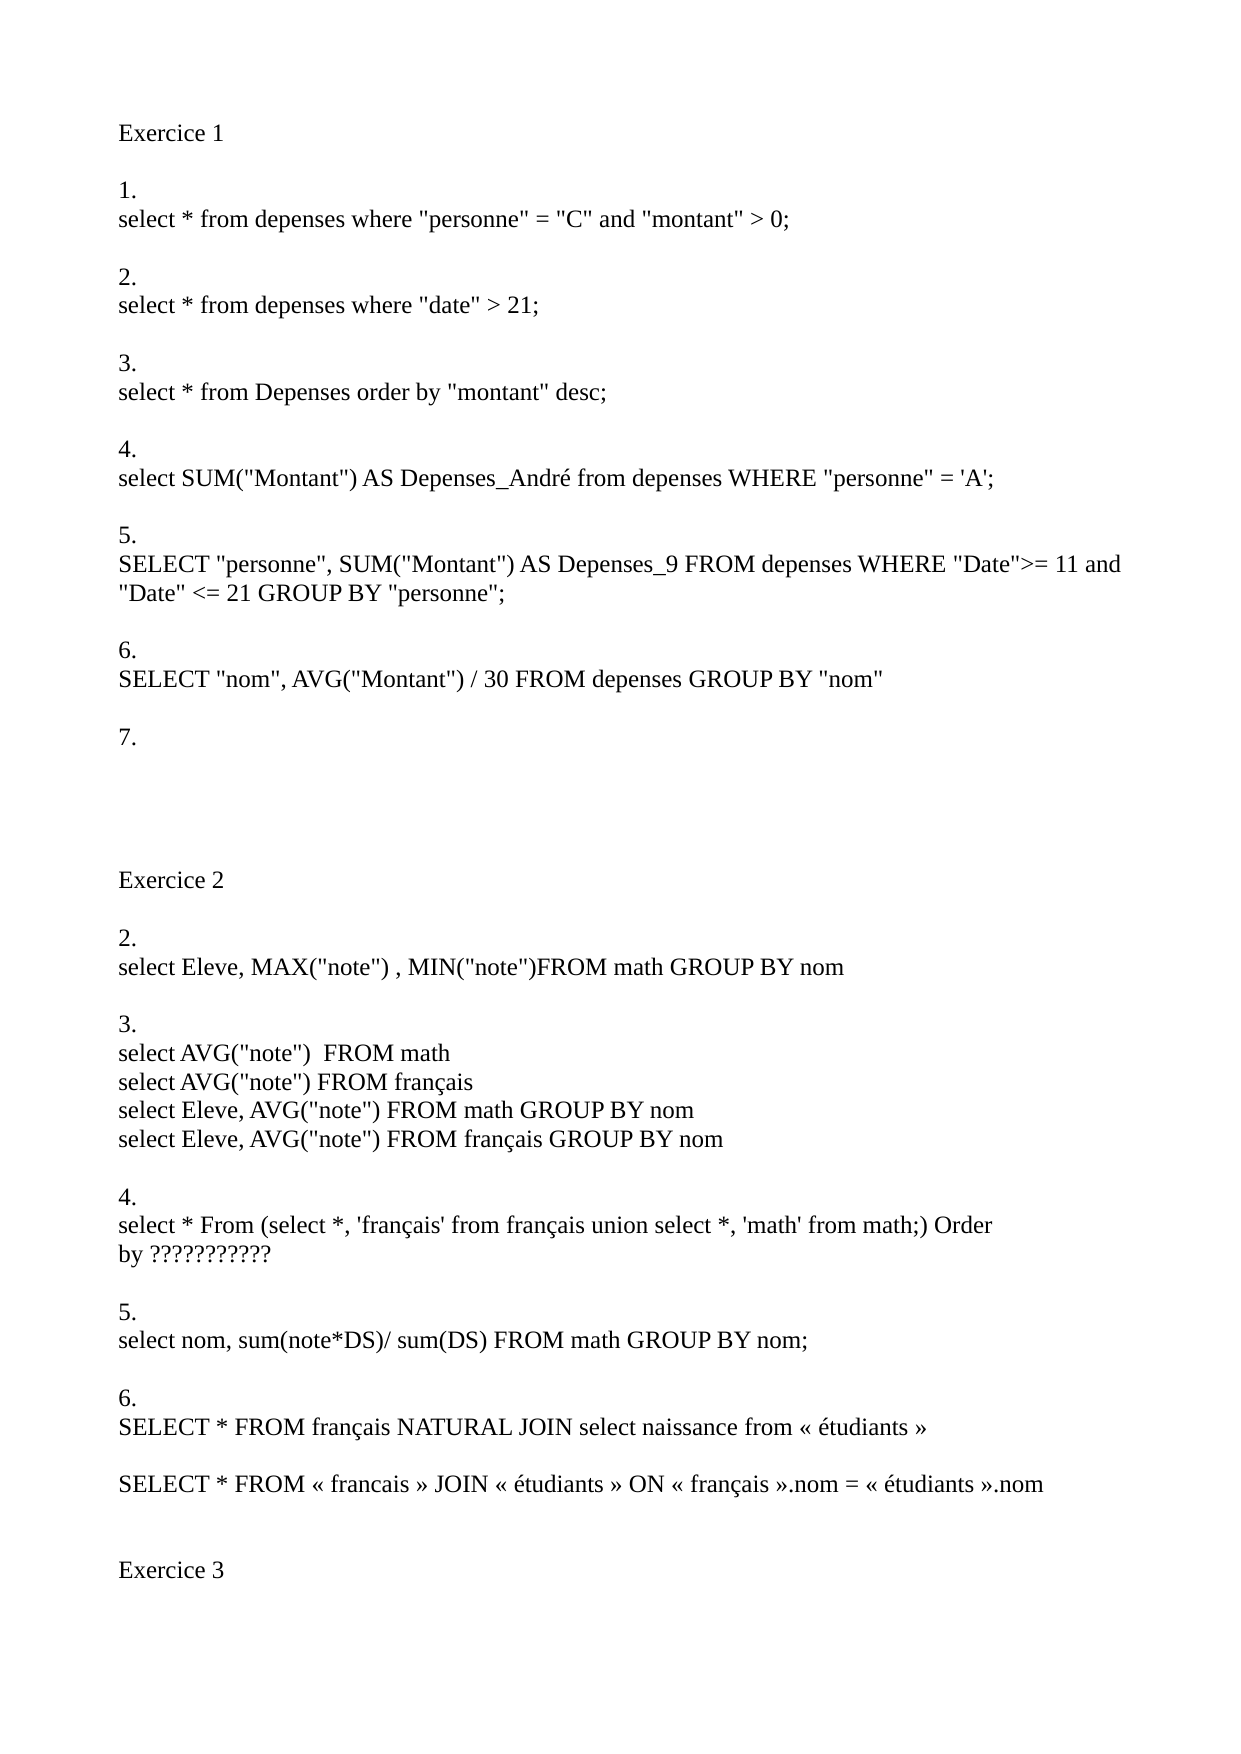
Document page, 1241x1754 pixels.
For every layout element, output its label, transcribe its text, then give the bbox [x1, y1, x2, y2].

text SELECT * FROM français NATURAL JOIN select naissance from « étudiants » [118, 1412, 1122, 1441]
text 6. [118, 636, 1122, 664]
text 4. [118, 434, 1122, 463]
text select Eleve, AVG("note") FROM math GROUP BY nom [118, 1096, 1122, 1124]
text select * From (select *, 'français' from français union select *, 'math' from math;) Order by ??????????? [118, 1211, 1122, 1268]
text 1. [118, 176, 1122, 204]
text Exercice 1 [118, 118, 1122, 147]
text Exercice 2 [118, 866, 1122, 894]
text select nom, sum(note*DS)/ sum(DS) FROM math GROUP BY nom; [118, 1326, 1122, 1354]
text 2. [118, 923, 1122, 952]
text select SUM("Montant") AS Depenses_André from depenses WHERE "personne" = 'A'; [118, 463, 1122, 492]
text select Eleve, AVG("note") FROM français GROUP BY nom [118, 1124, 1122, 1153]
text select * from Depenses order by "montant" desc; [118, 377, 1122, 406]
text 5. [118, 1297, 1122, 1326]
text 4. [118, 1182, 1122, 1211]
text SELECT * FROM « francais » JOIN « étudiants » ON « français ».nom = « étudiants ».nom [118, 1469, 1122, 1498]
text select * from depenses where "date" > 21; [118, 291, 1122, 319]
text SELECT "personne", SUM("Montant") AS Depenses_9 FROM depenses WHERE "Date">= 11 and "Date" <= 21 GROUP BY "personne"; [118, 549, 1122, 607]
text select Eleve, MAX("note") , MIN("note")FROM math GROUP BY nom [118, 952, 1122, 981]
text select AVG("note") FROM français [118, 1067, 1122, 1096]
text Exercice 3 [118, 1556, 1122, 1584]
text 3. [118, 348, 1122, 377]
text SELECT "nom", AVG("Montant") / 30 FROM depenses GROUP BY "nom" [118, 664, 1122, 693]
text 5. [118, 521, 1122, 549]
text 3. [118, 1009, 1122, 1038]
text select * from depenses where "personne" = "C" and "montant" > 0; [118, 204, 1122, 233]
text select AVG("note") FROM math [118, 1038, 1122, 1067]
text 2. [118, 262, 1122, 291]
text 7. [118, 722, 1122, 751]
text 6. [118, 1383, 1122, 1412]
